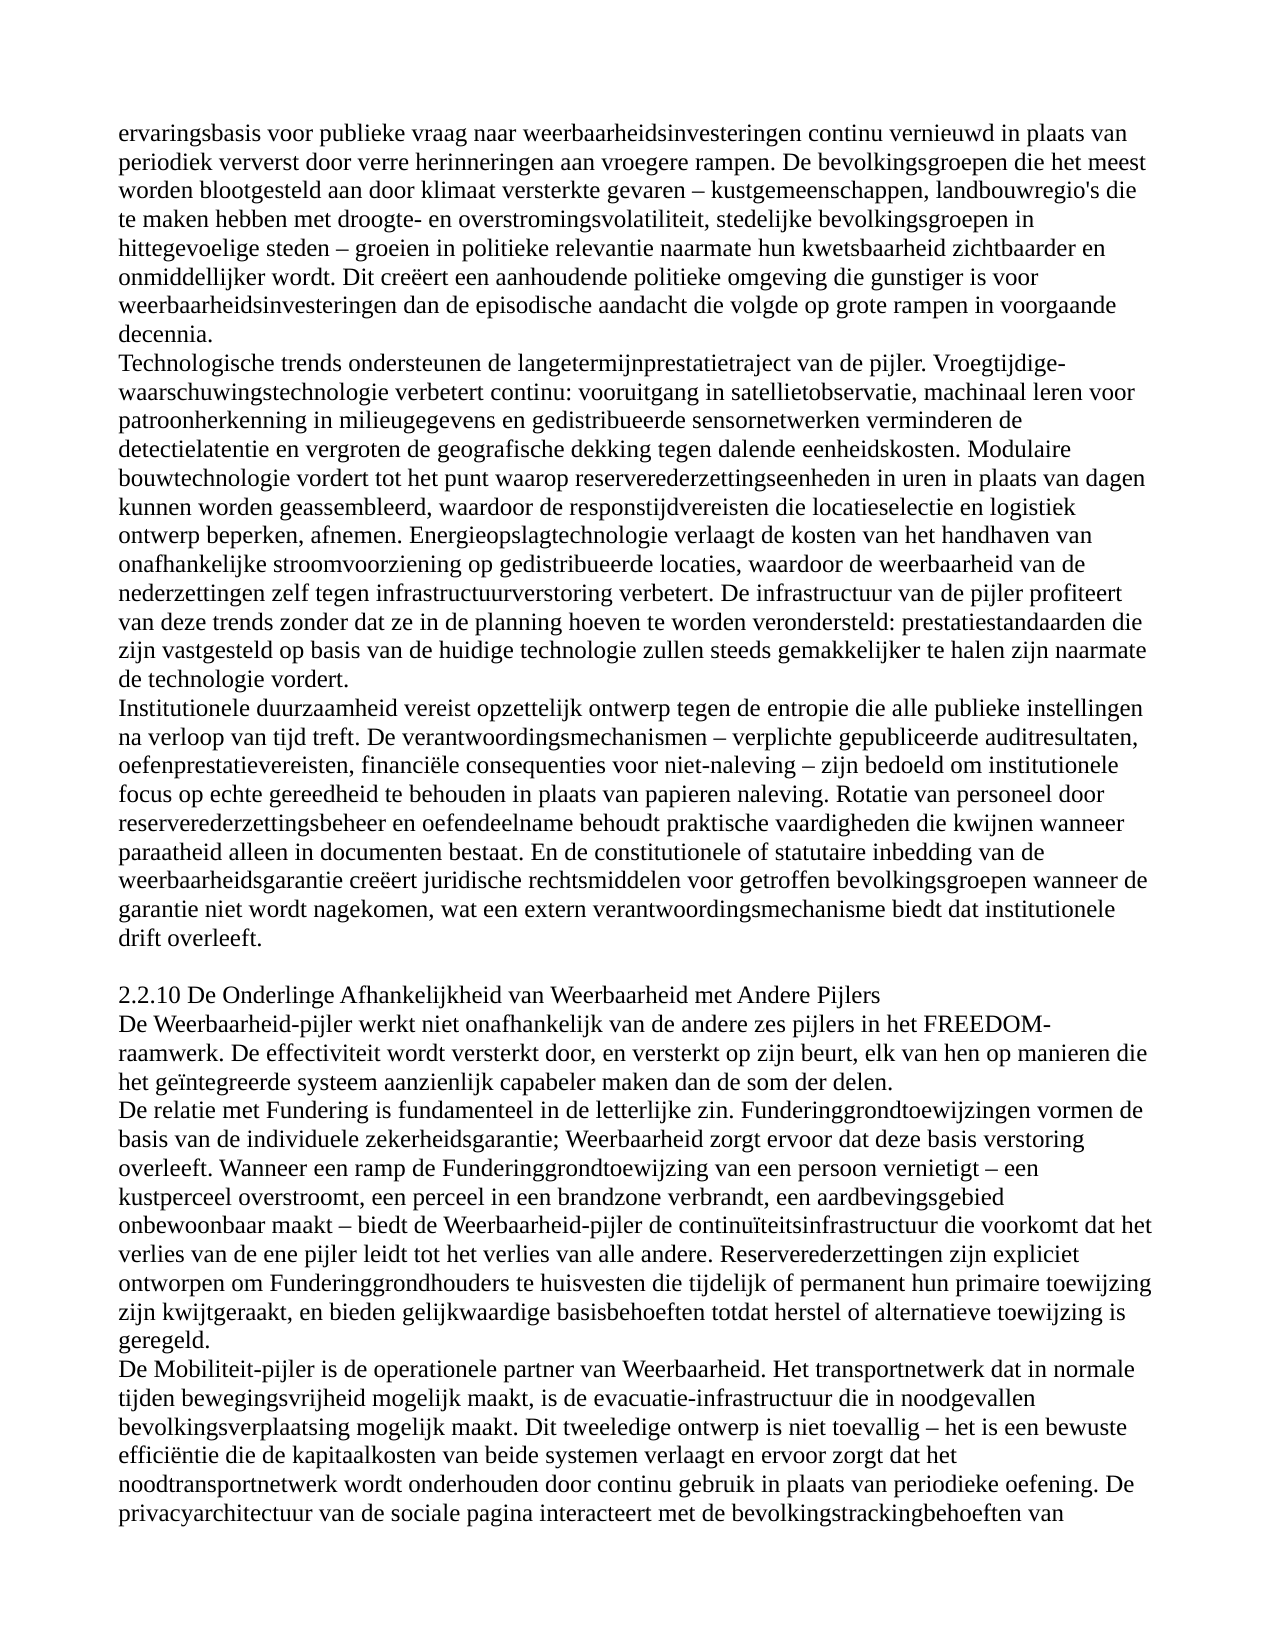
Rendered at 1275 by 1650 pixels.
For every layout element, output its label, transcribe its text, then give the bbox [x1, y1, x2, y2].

text Technologische trends ondersteunen de langetermijnprestatietraject van de pijler. Vroegtijdige-waarschuwingstechnologie verbetert continu: vooruitgang in satellietobservatie, machinaal leren voor patroonherkenning in milieugegevens en gedistribueerde sensornetwerken verminderen de detectielatentie en vergroten de geografische dekking tegen dalende eenheidskosten. Modulaire bouwtechnologie vordert tot het punt waarop reserverederzettingseenheden in uren in plaats van dagen kunnen worden geassembleerd, waardoor de responstijdvereisten die locatieselectie en logistiek ontwerp beperken, afnemen. Energieopslagtechnologie verlaagt de kosten van het handhaven van onafhankelijke stroomvoorziening op gedistribueerde locaties, waardoor de weerbaarheid van de nederzettingen zelf tegen infrastructuurverstoring verbetert. De infrastructuur van de pijler profiteert van deze trends zonder dat ze in de planning hoeven te worden verondersteld: prestatiestandaarden die zijn vastgesteld op basis van de huidige technologie zullen steeds gemakkelijker te halen zijn naarmate de technologie vordert. [118, 348, 1157, 693]
text De relatie met Fundering is fundamenteel in de letterlijke zin. Funderinggrondtoewijzingen vormen de basis van de individuele zekerheidsgarantie; Weerbaarheid zorgt ervoor dat deze basis verstoring overleeft. Wanneer een ramp de Funderinggrondtoewijzing van een persoon vernietigt – een kustperceel overstroomt, een perceel in een brandzone verbrandt, een aardbevingsgebied onbewoonbaar maakt – biedt de Weerbaarheid-pijler de continuïteitsinfrastructuur die voorkomt dat het verlies van de ene pijler leidt tot het verlies van alle andere. Reserverederzettingen zijn expliciet ontworpen om Funderinggrondhouders te huisvesten die tijdelijk of permanent hun primaire toewijzing zijn kwijtgeraakt, en bieden gelijkwaardige basisbehoeften totdat herstel of alternatieve toewijzing is geregeld. [118, 1096, 1157, 1354]
text ervaringsbasis voor publieke vraag naar weerbaarheidsinvesteringen continu vernieuwd in plaats van periodiek ververst door verre herinneringen aan vroegere rampen. De bevolkingsgroepen die het meest worden blootgesteld aan door klimaat versterkte gevaren – kustgemeenschappen, landbouwregio's die te maken hebben met droogte- en overstromingsvolatiliteit, stedelijke bevolkingsgroepen in hittegevoelige steden – groeien in politieke relevantie naarmate hun kwetsbaarheid zichtbaarder en onmiddellijker wordt. Dit creëert een aanhoudende politieke omgeving die gunstiger is voor weerbaarheidsinvesteringen dan de episodische aandacht die volgde op grote rampen in voorgaande decennia. [118, 118, 1157, 348]
text De Mobiliteit-pijler is de operationele partner van Weerbaarheid. Het transportnetwerk dat in normale tijden bewegingsvrijheid mogelijk maakt, is de evacuatie-infrastructuur die in noodgevallen bevolkingsverplaatsing mogelijk maakt. Dit tweeledige ontwerp is niet toevallig – het is een bewuste efficiëntie die de kapitaalkosten van beide systemen verlaagt en ervoor zorgt dat het noodtransportnetwerk wordt onderhouden door continu gebruik in plaats van periodieke oefening. De privacyarchitectuur van de sociale pagina interacteert met de bevolkingstrackingbehoeften van [118, 1354, 1157, 1527]
text Institutionele duurzaamheid vereist opzettelijk ontwerp tegen de entropie die alle publieke instellingen na verloop van tijd treft. De verantwoordingsmechanismen – verplichte gepubliceerde auditresultaten, oefenprestatievereisten, financiële consequenties voor niet-naleving – zijn bedoeld om institutionele focus op echte gereedheid te behouden in plaats van papieren naleving. Rotatie van personeel door reserverederzettingsbeheer en oefendeelname behoudt praktische vaardigheden die kwijnen wanneer paraatheid alleen in documenten bestaat. En de constitutionele of statutaire inbedding van de weerbaarheidsgarantie creëert juridische rechtsmiddelen voor getroffen bevolkingsgroepen wanneer de garantie niet wordt nagekomen, wat een extern verantwoordingsmechanisme biedt dat institutionele drift overleeft. [118, 693, 1157, 952]
text De Weerbaarheid-pijler werkt niet onafhankelijk van de andere zes pijlers in het FREEDOM-raamwerk. De effectiviteit wordt versterkt door, en versterkt op zijn beurt, elk van hen op manieren die het geïntegreerde systeem aanzienlijk capabeler maken dan de som der delen. [118, 1009, 1157, 1096]
text 2.2.10 De Onderlinge Afhankelijkheid van Weerbaarheid met Andere Pijlers [118, 981, 1157, 1009]
